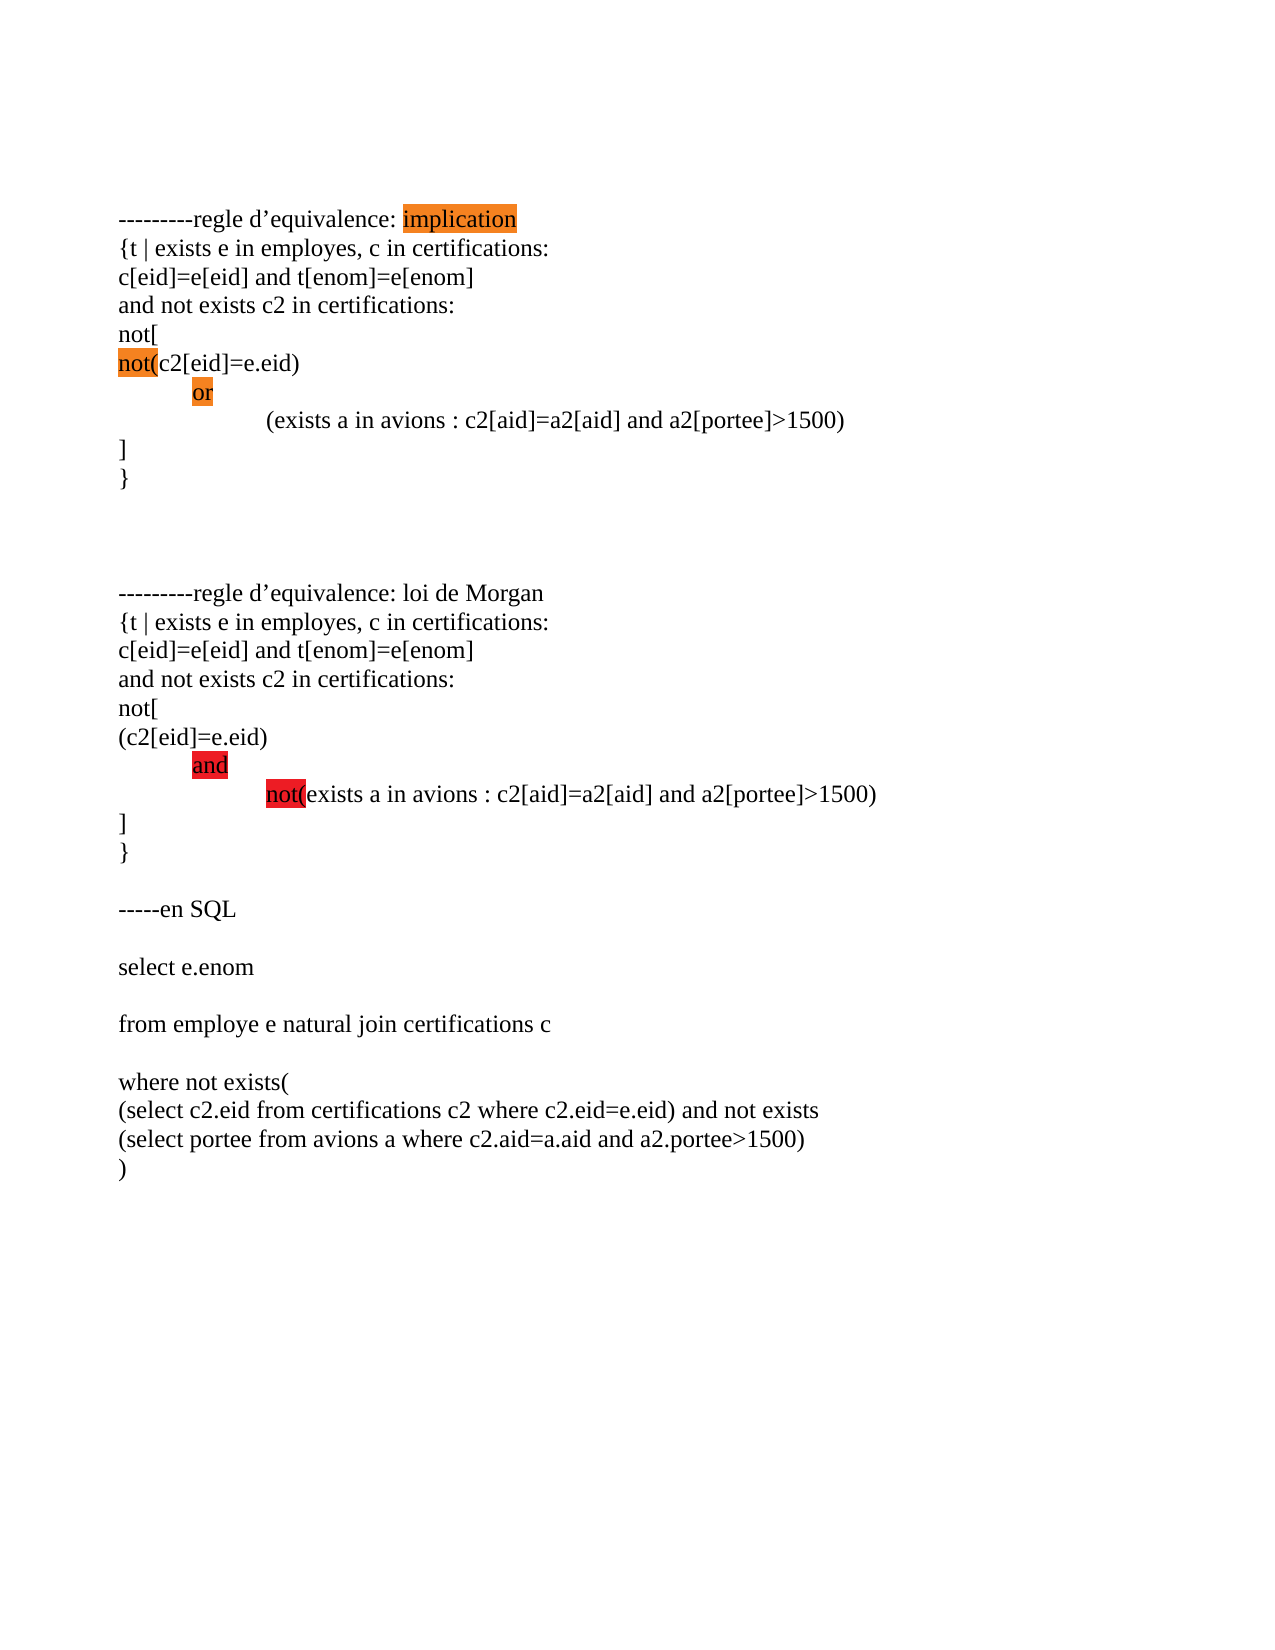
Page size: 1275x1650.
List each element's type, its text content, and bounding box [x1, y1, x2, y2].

text not[ [118, 693, 1157, 722]
text } [118, 837, 1157, 866]
text not(exists a in avions : c2[aid]=a2[aid] and a2[portee]>1500) [118, 779, 1157, 808]
text ) [118, 1153, 1157, 1182]
text (select portee from avions a where c2.aid=a.aid and a2.portee>1500) [118, 1124, 1157, 1153]
text ---------regle d’equivalence: implication [118, 204, 1157, 233]
text ] [118, 808, 1157, 837]
text or [118, 377, 1157, 406]
text not(c2[eid]=e.eid) [118, 348, 1157, 377]
text ] [118, 434, 1157, 463]
text c[eid]=e[eid] and t[enom]=e[enom] [118, 262, 1157, 291]
text (select c2.eid from certifications c2 where c2.eid=e.eid) and not exists [118, 1096, 1157, 1124]
text {t | exists e in employes, c in certifications: [118, 233, 1157, 262]
text (exists a in avions : c2[aid]=a2[aid] and a2[portee]>1500) [118, 406, 1157, 434]
text not[ [118, 319, 1157, 348]
text {t | exists e in employes, c in certifications: [118, 607, 1157, 636]
text select e.enom [118, 952, 1157, 981]
text and [118, 751, 1157, 779]
text (c2[eid]=e.eid) [118, 722, 1157, 751]
text } [118, 463, 1157, 492]
text and not exists c2 in certifications: [118, 291, 1157, 319]
text where not exists( [118, 1067, 1157, 1096]
text c[eid]=e[eid] and t[enom]=e[enom] [118, 636, 1157, 664]
text -----en SQL [118, 894, 1157, 923]
text from employe e natural join certifications c [118, 1009, 1157, 1038]
text and not exists c2 in certifications: [118, 664, 1157, 693]
text ---------regle d’equivalence: loi de Morgan [118, 578, 1157, 607]
